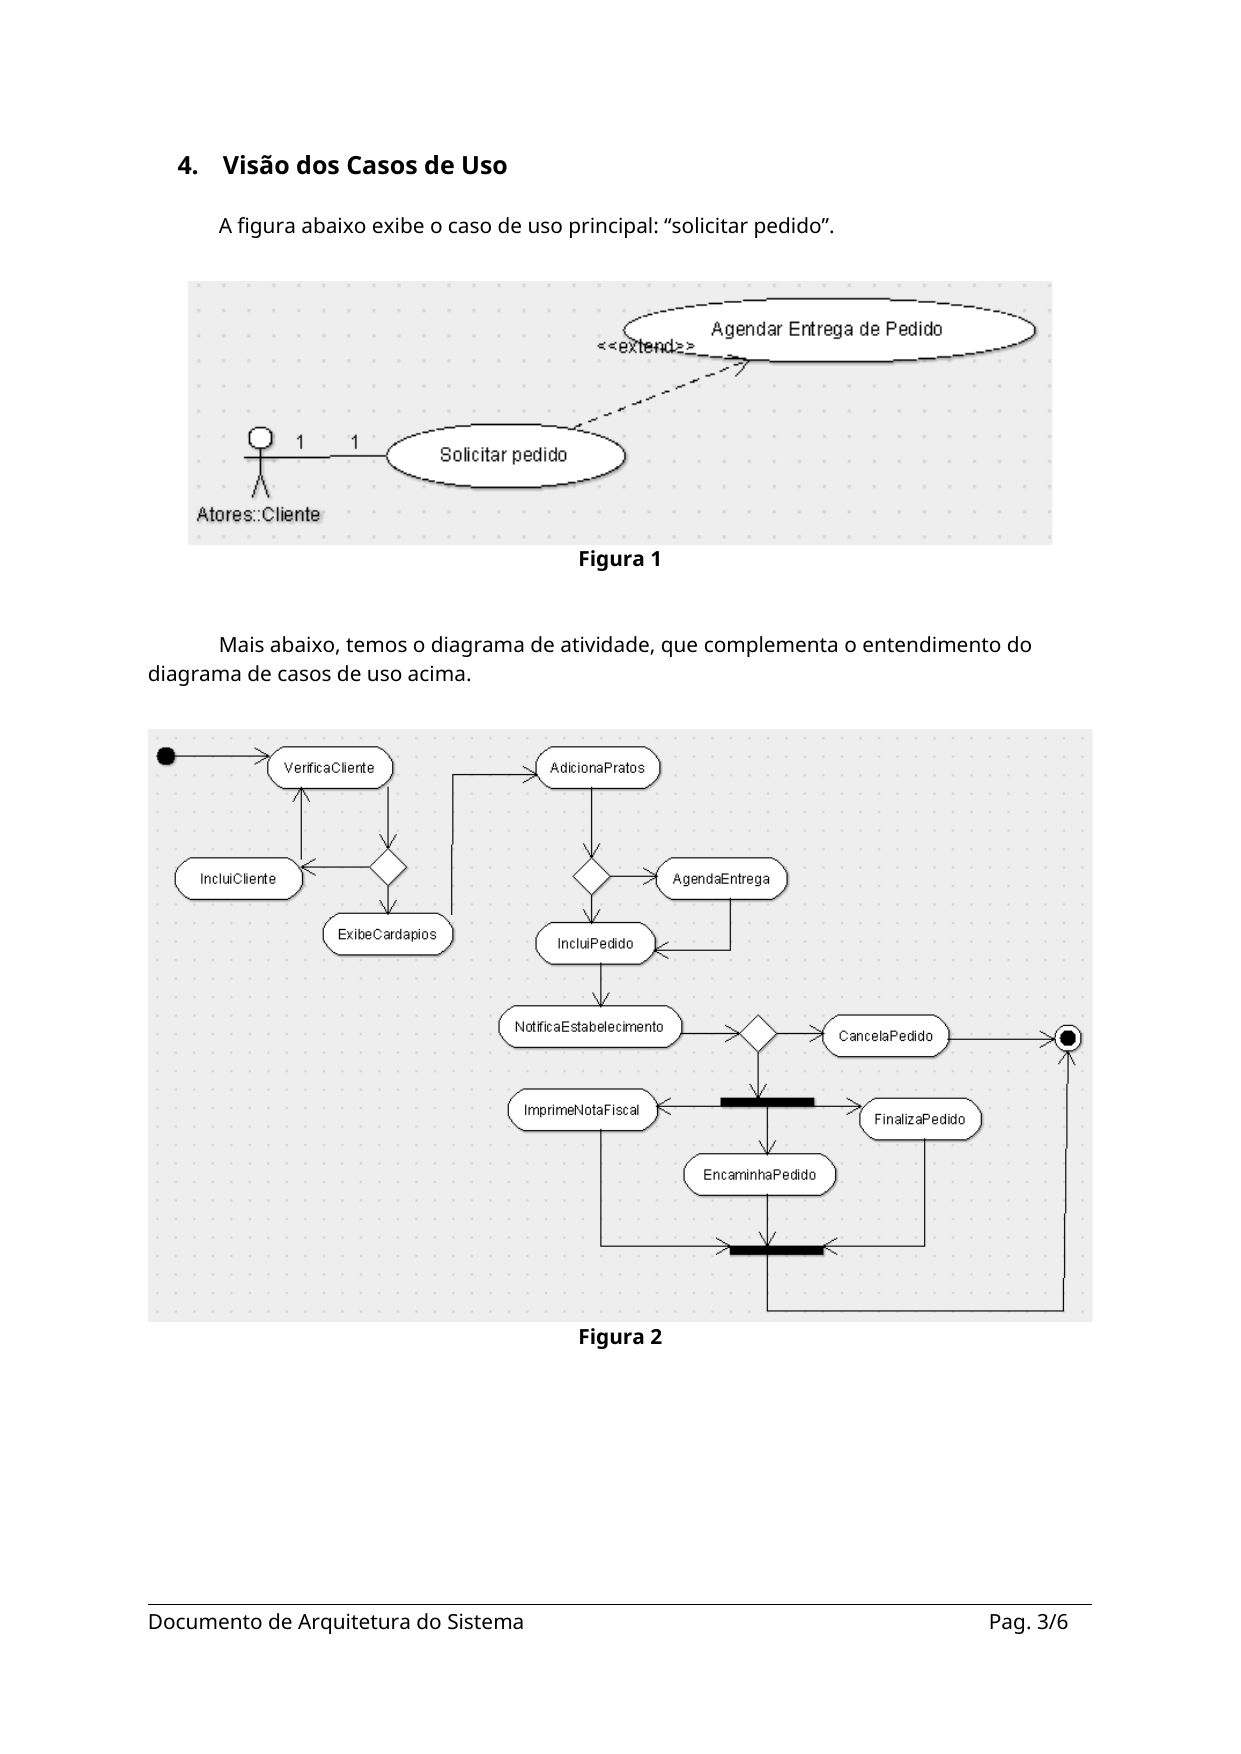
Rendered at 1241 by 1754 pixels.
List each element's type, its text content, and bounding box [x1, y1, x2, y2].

text Figura 2 [148, 1322, 1092, 1350]
picture [188, 281, 1053, 545]
picture [147, 729, 1093, 1322]
text Figura 1 [188, 545, 1052, 573]
text Mais abaixo, temos o diagrama de atividade, que complementa o entendimento do diagrama de casos de uso acima. [148, 631, 1092, 687]
subtitle Visão dos Casos de Uso [148, 148, 1092, 182]
text A figura abaixo exibe o caso de uso principal: “solicitar pedido”. [148, 211, 1092, 240]
